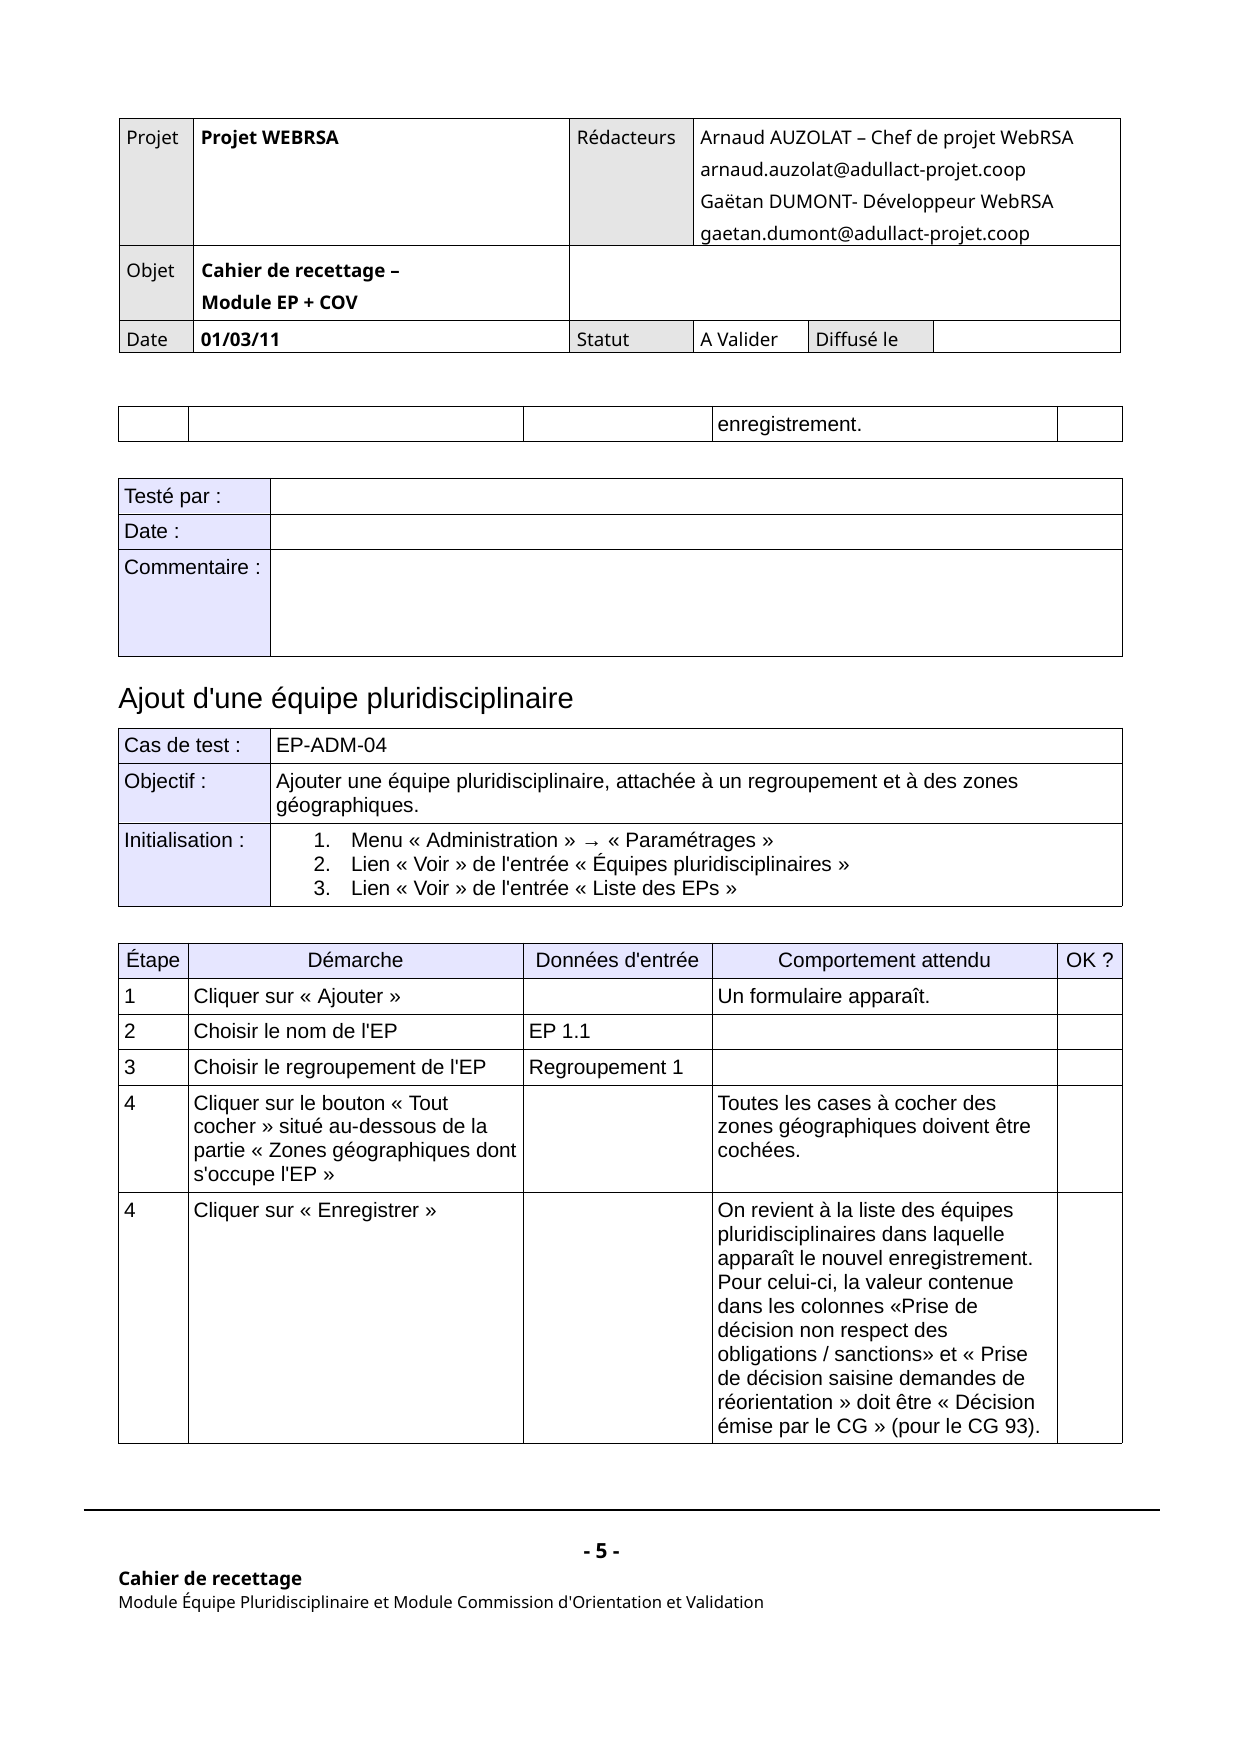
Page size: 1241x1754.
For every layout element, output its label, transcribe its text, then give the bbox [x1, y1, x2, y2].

table_cell Objectif : [119, 764, 270, 822]
table_cell Commentaire : [119, 550, 270, 656]
table_cell 2 [119, 1015, 188, 1049]
table_cell EP 1.1 [524, 1015, 712, 1049]
table_cell enregistrement. [713, 407, 1057, 441]
table_cell [524, 1086, 712, 1192]
table_cell 4 [119, 1193, 188, 1443]
table_cell [524, 407, 712, 441]
table_cell [713, 1015, 1057, 1049]
table_cell [271, 550, 1122, 656]
table_cell [271, 515, 1122, 549]
table_header Étape [119, 944, 188, 978]
table_cell [1058, 1050, 1122, 1084]
table_cell [1058, 1086, 1122, 1192]
table_header Données d'entrée [524, 944, 712, 978]
subtitle Ajout d'une équipe pluridisciplinaire [118, 681, 1122, 715]
table_cell [1058, 407, 1122, 441]
table_cell [119, 407, 188, 441]
table_cell [713, 1050, 1057, 1084]
table_header Cas de test : [119, 729, 270, 763]
table_header [271, 479, 1122, 513]
table_cell Ajouter une équipe pluridisciplinaire, attachée à un regroupement et à des zones géographiques. [271, 764, 1122, 822]
table_cell Initialisation : [119, 824, 270, 906]
table_cell Un formulaire apparaît. [713, 979, 1057, 1013]
table_cell Cliquer sur « Enregistrer » [189, 1193, 523, 1443]
table_cell Toutes les cases à cocher des zones géographiques doivent être cochées. [713, 1086, 1057, 1192]
table_cell Choisir le regroupement de l'EP [189, 1050, 523, 1084]
table_cell Date : [119, 515, 270, 549]
table_cell [1058, 979, 1122, 1013]
table_cell [1058, 1193, 1122, 1443]
table_cell Cliquer sur le bouton « Tout cocher » situé au-dessous de la partie « Zones géographiques dont s'occupe l'EP » [189, 1086, 523, 1192]
table_cell [1058, 1015, 1122, 1049]
table_cell On revient à la liste des équipes pluridisciplinaires dans laquelle apparaît le nouvel enregistrement. Pour celui-ci, la valeur contenue dans les colonnes «Prise de décision non respect des obligations / sanctions» et « Prise de décision saisine demandes de réorientation » doit être « Décision émise par le CG » (pour le CG 93). [713, 1193, 1057, 1443]
table_cell Menu « Administration » → « Paramétrages » Lien « Voir » de l'entrée « Équipes pluridisciplinaires » Lien « Voir » de l'entrée « Liste des EPs » [271, 824, 1122, 906]
table_cell 3 [119, 1050, 188, 1084]
table_cell Regroupement 1 [524, 1050, 712, 1084]
table_header EP-ADM-04 [271, 729, 1122, 763]
table_header OK ? [1058, 944, 1122, 978]
table_cell [524, 979, 712, 1013]
table_cell 4 [119, 1086, 188, 1192]
table_cell Choisir le nom de l'EP [189, 1015, 523, 1049]
table_cell 1 [119, 979, 188, 1013]
table_header Démarche [189, 944, 523, 978]
table_header Comportement attendu [713, 944, 1057, 978]
table_cell [524, 1193, 712, 1443]
table_cell Cliquer sur « Ajouter » [189, 979, 523, 1013]
table_header Testé par : [119, 479, 270, 513]
table_cell [189, 407, 523, 441]
